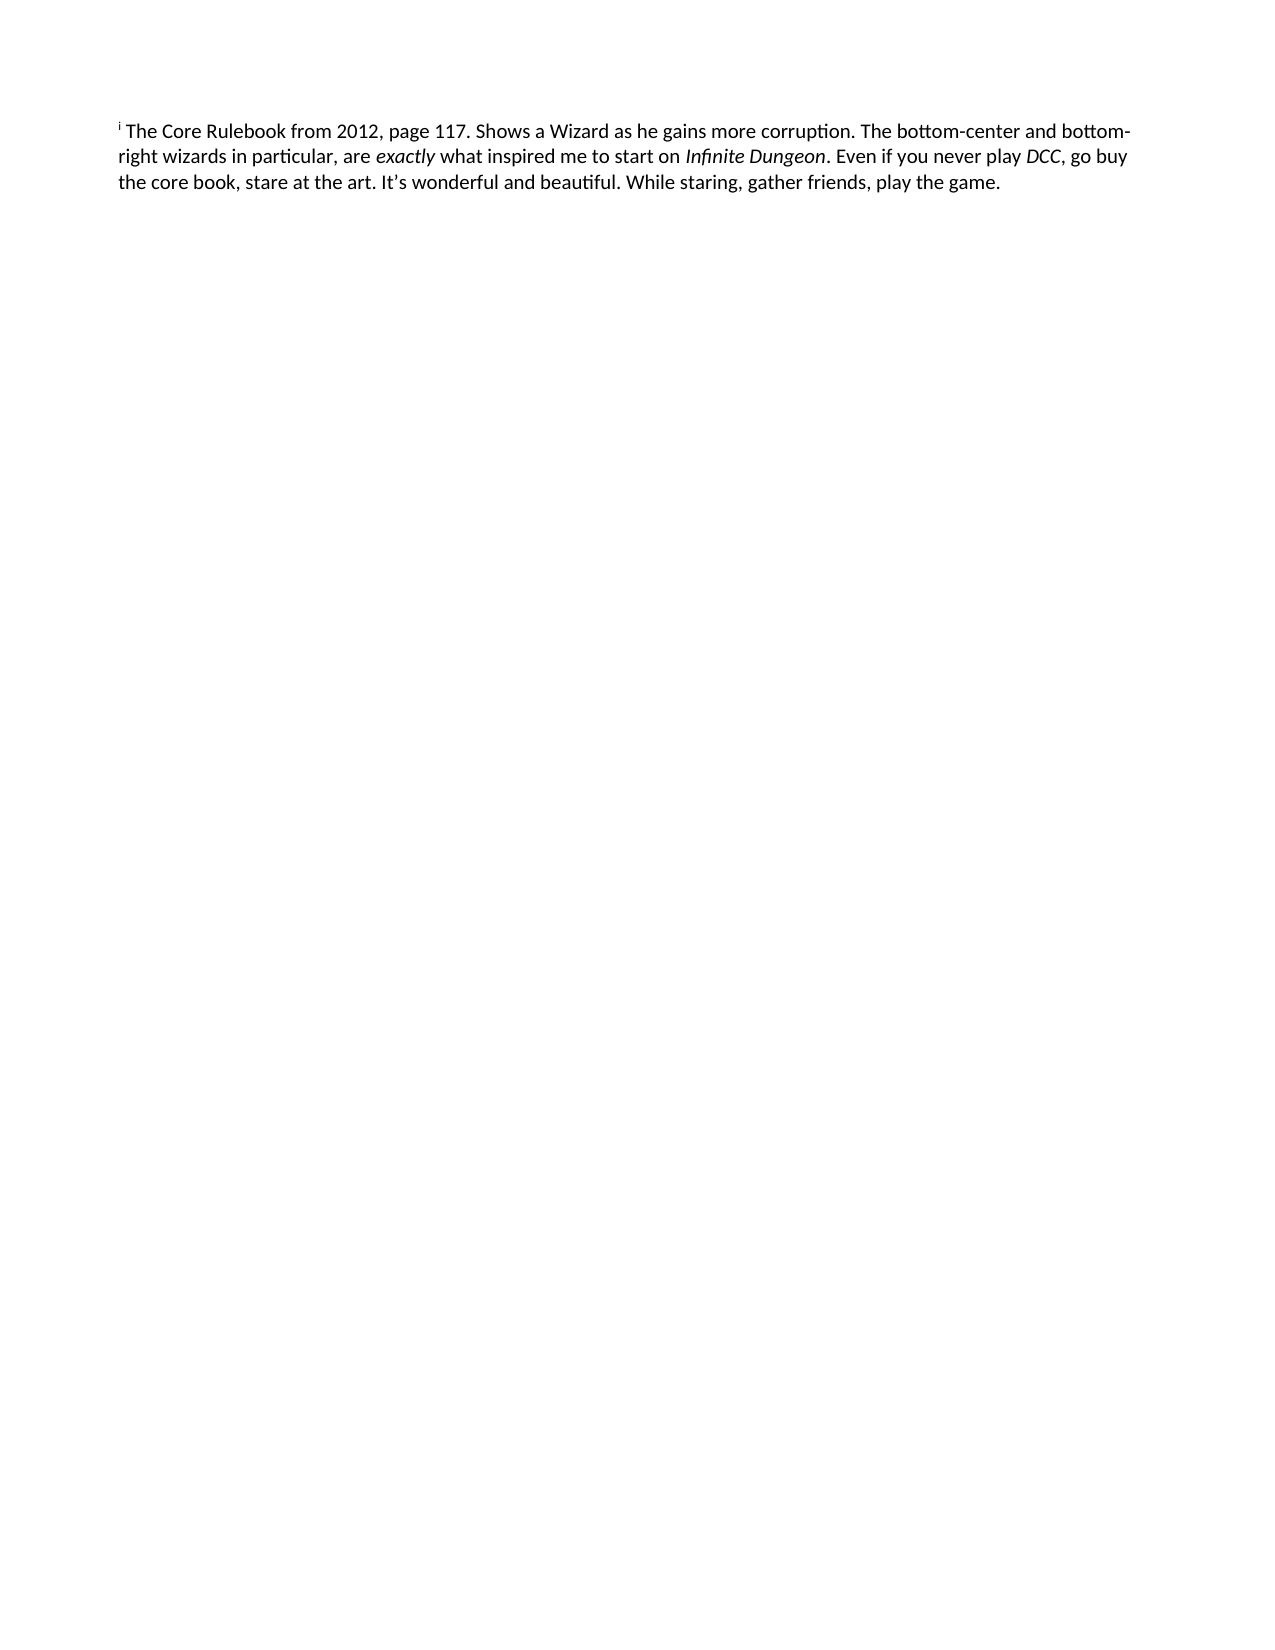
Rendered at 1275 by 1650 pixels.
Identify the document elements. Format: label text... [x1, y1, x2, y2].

text The Core Rulebook from 2012, page 117. Shows a Wizard as he gains more corruption. The bottom-center and bottom-right wizards in particular, are exactly what inspired me to start on Infinite Dungeon. Even if you never play DCC, go buy the core book, stare at the art. It’s wonderful and beautiful. While staring, gather friends, play the game. [118, 118, 1157, 194]
